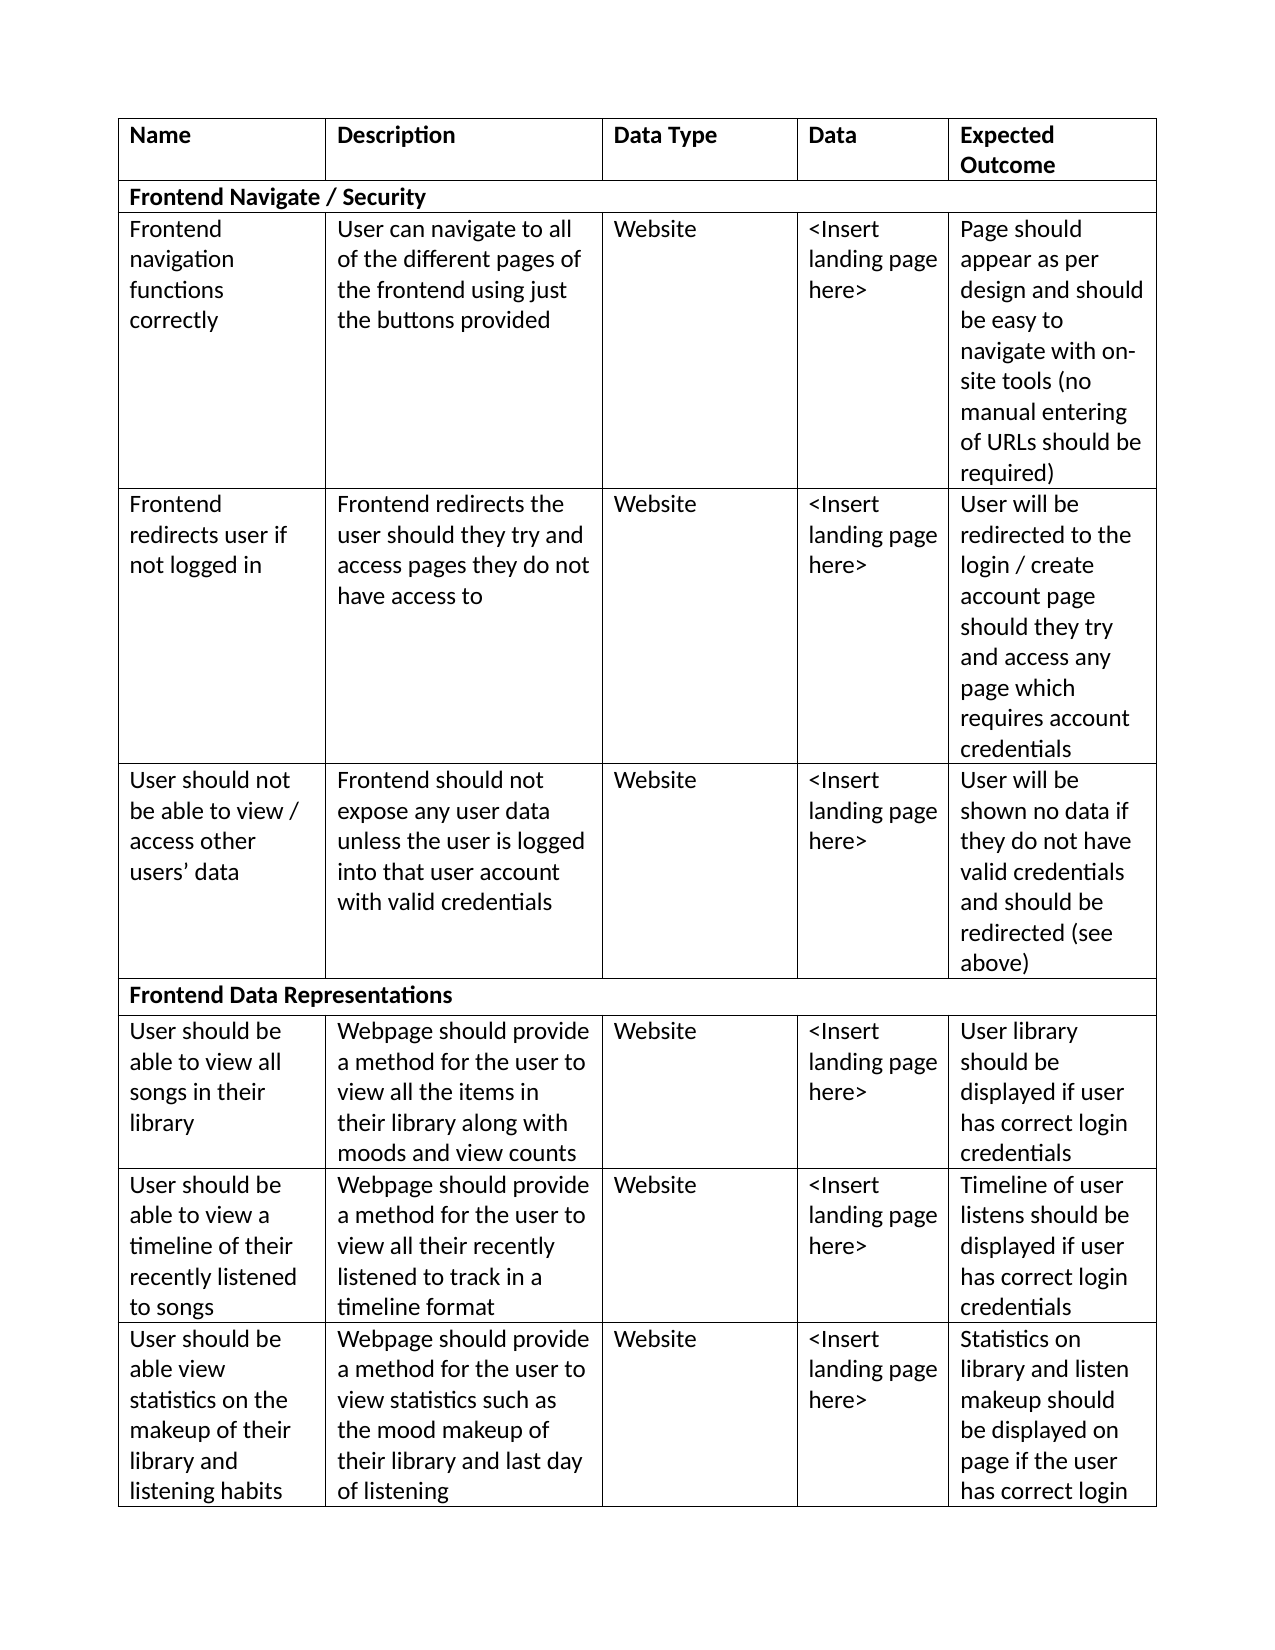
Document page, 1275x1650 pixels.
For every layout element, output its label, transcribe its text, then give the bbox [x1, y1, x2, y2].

table_cell Website [603, 213, 797, 487]
table_cell User library should be displayed if user has correct login credentials [949, 1016, 1156, 1168]
table_cell <Insert landing page here> [798, 1016, 948, 1168]
table_cell Website [603, 1323, 797, 1506]
table_cell <Insert landing page here> [798, 213, 948, 487]
table_cell Frontend redirects the user should they try and access pages they do not have access to [326, 489, 602, 763]
table_cell User should be able to view all songs in their library [119, 1016, 325, 1168]
table_cell Webpage should provide a method for the user to view statistics such as the mood makeup of their library and last day of listening [326, 1323, 602, 1506]
table_header Data Type [603, 119, 797, 180]
table_header Expected Outcome [949, 119, 1156, 180]
table_cell <Insert landing page here> [798, 1169, 948, 1322]
table_cell Website [603, 489, 797, 763]
table_cell Timeline of user listens should be displayed if user has correct login credentials [949, 1169, 1156, 1322]
table_header Name [119, 119, 325, 180]
table_cell Website [603, 1169, 797, 1322]
table_cell Page should appear as per design and should be easy to navigate with on-site tools (no manual entering of URLs should be required) [949, 213, 1156, 487]
table_cell Webpage should provide a method for the user to view all their recently listened to track in a timeline format [326, 1169, 602, 1322]
table_cell User will be shown no data if they do not have valid credentials and should be redirected (see above) [949, 764, 1156, 978]
table_cell User should be able to view a timeline of their recently listened to songs [119, 1169, 325, 1322]
table_cell User should be able view statistics on the makeup of their library and listening habits [119, 1323, 325, 1506]
table_cell <Insert landing page here> [798, 489, 948, 763]
table_cell User can navigate to all of the different pages of the frontend using just the buttons provided [326, 213, 602, 487]
table_cell Website [603, 764, 797, 978]
table_header Data [798, 119, 948, 180]
table_cell Statistics on library and listen makeup should be displayed on page if the user has correct login [949, 1323, 1156, 1506]
table_header Description [326, 119, 602, 180]
table_cell Website [603, 1016, 797, 1168]
table_cell <Insert landing page here> [798, 1323, 948, 1506]
table_cell Frontend navigation functions correctly [119, 213, 325, 487]
table_cell User will be redirected to the login / create account page should they try and access any page which requires account credentials [949, 489, 1156, 763]
table_cell Frontend Navigate / Security [119, 181, 1156, 212]
table_cell Frontend redirects user if not logged in [119, 489, 325, 763]
table_cell Frontend should not expose any user data unless the user is logged into that user account with valid credentials [326, 764, 602, 978]
table_cell User should not be able to view / access other users’ data [119, 764, 325, 978]
table_cell <Insert landing page here> [798, 764, 948, 978]
table_cell Webpage should provide a method for the user to view all the items in their library along with moods and view counts [326, 1016, 602, 1168]
table_cell Frontend Data Representations [119, 979, 1156, 1014]
